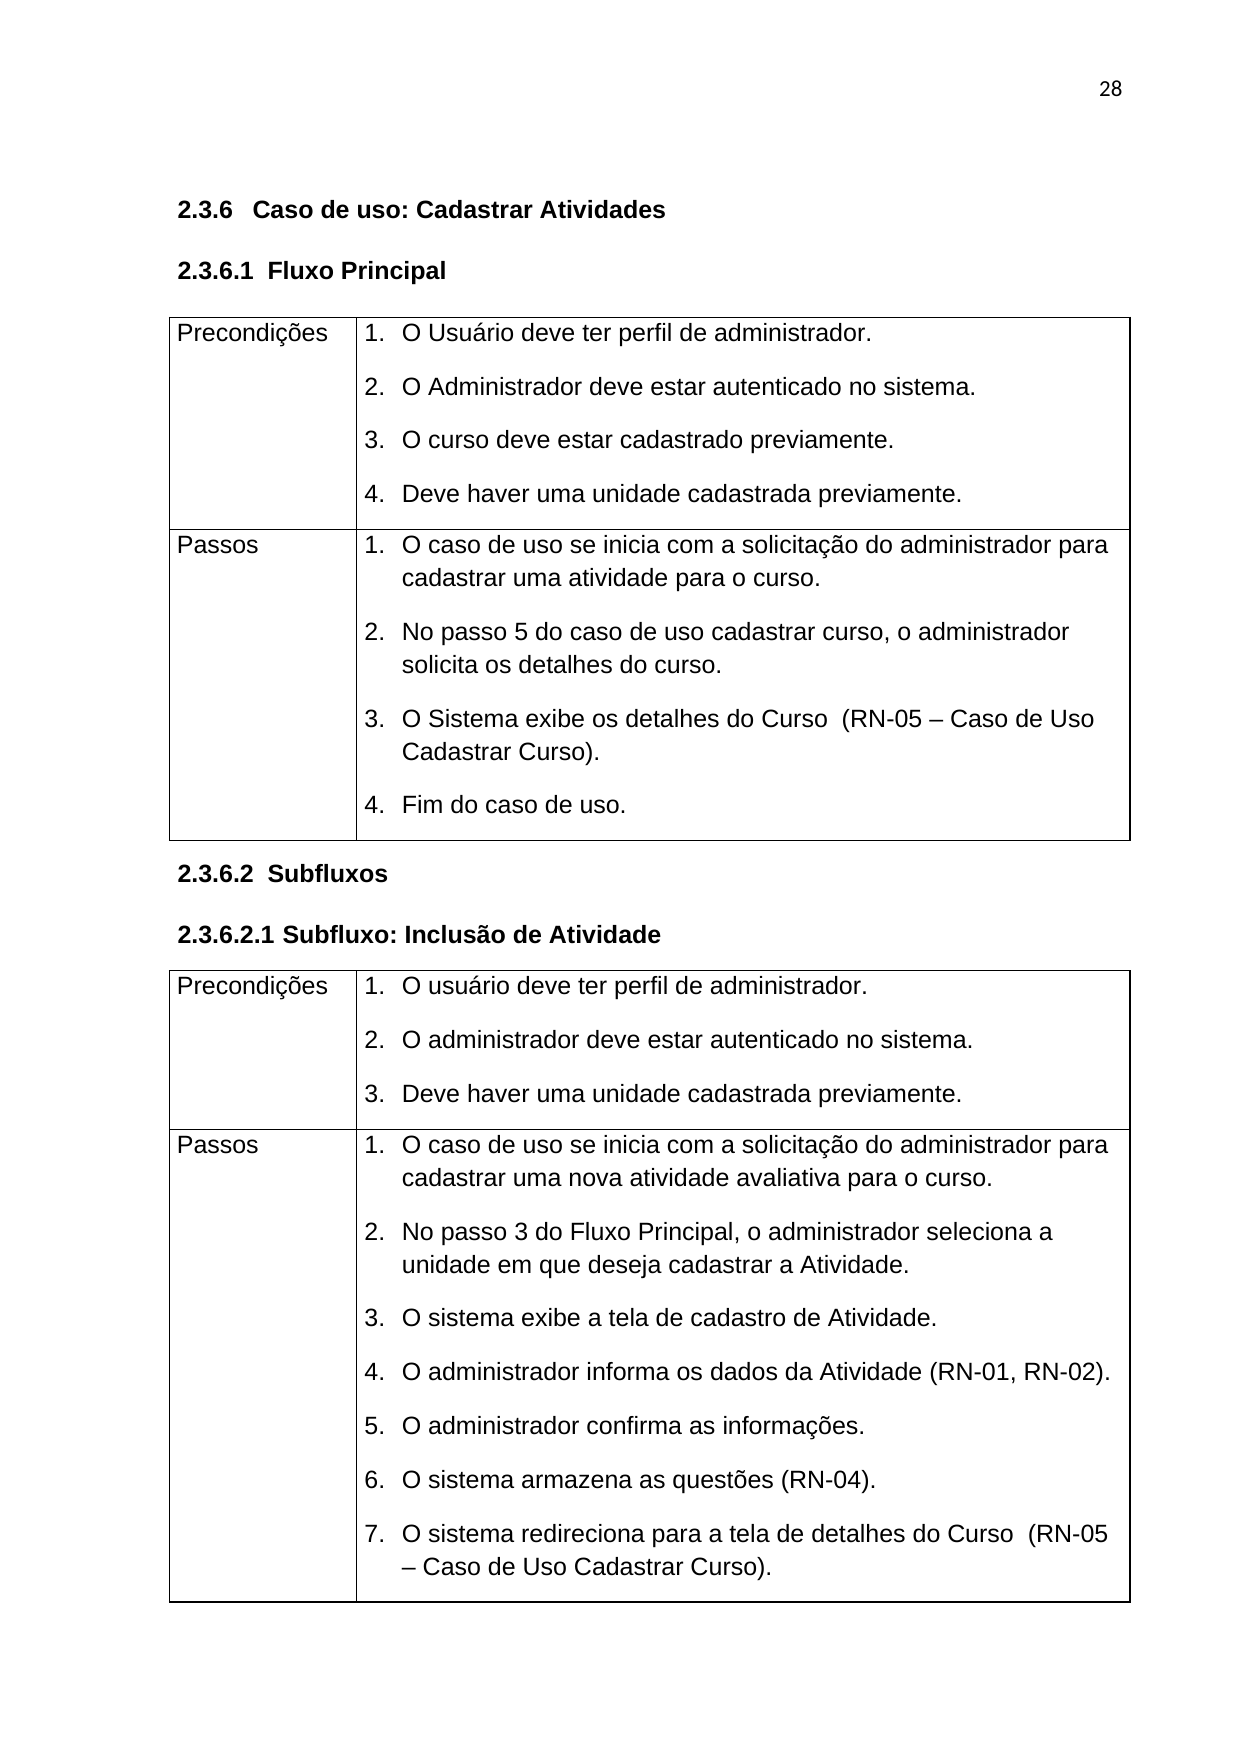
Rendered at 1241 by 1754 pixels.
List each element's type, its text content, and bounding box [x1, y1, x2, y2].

subtitle Subfluxo: Inclusão de Atividade [177, 919, 1122, 948]
table_cell Passos [170, 530, 356, 840]
subtitle Fluxo Principal [177, 256, 1122, 284]
subtitle Subfluxos [177, 859, 1122, 887]
table_cell Passos [170, 1130, 356, 1601]
table_cell O caso de uso se inicia com a solicitação do administrador para cadastrar uma atividade para o curso. No passo 5 do caso de uso cadastrar curso, o administrador solicita os detalhes do curso. O Sistema exibe os detalhes do Curso (RN-05 – Caso de Uso Cadastrar Curso). Fim do caso de uso. [357, 530, 1129, 840]
table_header Precondições [170, 318, 356, 529]
table_header O Usuário deve ter perfil de administrador. O Administrador deve estar autenticado no sistema. O curso deve estar cadastrado previamente. Deve haver uma unidade cadastrada previamente. [357, 318, 1129, 529]
table_header O usuário deve ter perfil de administrador. O administrador deve estar autenticado no sistema. Deve haver uma unidade cadastrada previamente. [357, 971, 1129, 1129]
subtitle Caso de uso: Cadastrar Atividades [177, 195, 1122, 224]
table_cell O caso de uso se inicia com a solicitação do administrador para cadastrar uma nova atividade avaliativa para o curso. No passo 3 do Fluxo Principal, o administrador seleciona a unidade em que deseja cadastrar a Atividade. O sistema exibe a tela de cadastro de Atividade. O administrador informa os dados da Atividade (RN-01, RN-02). O administrador confirma as informações. O sistema armazena as questões (RN-04). O sistema redireciona para a tela de detalhes do Curso (RN-05 – Caso de Uso Cadastrar Curso). O sistema exibe uma mensagem de sucesso (MSG-01). Fim do caso de uso. [357, 1130, 1129, 1601]
table_header Precondições [170, 971, 356, 1129]
